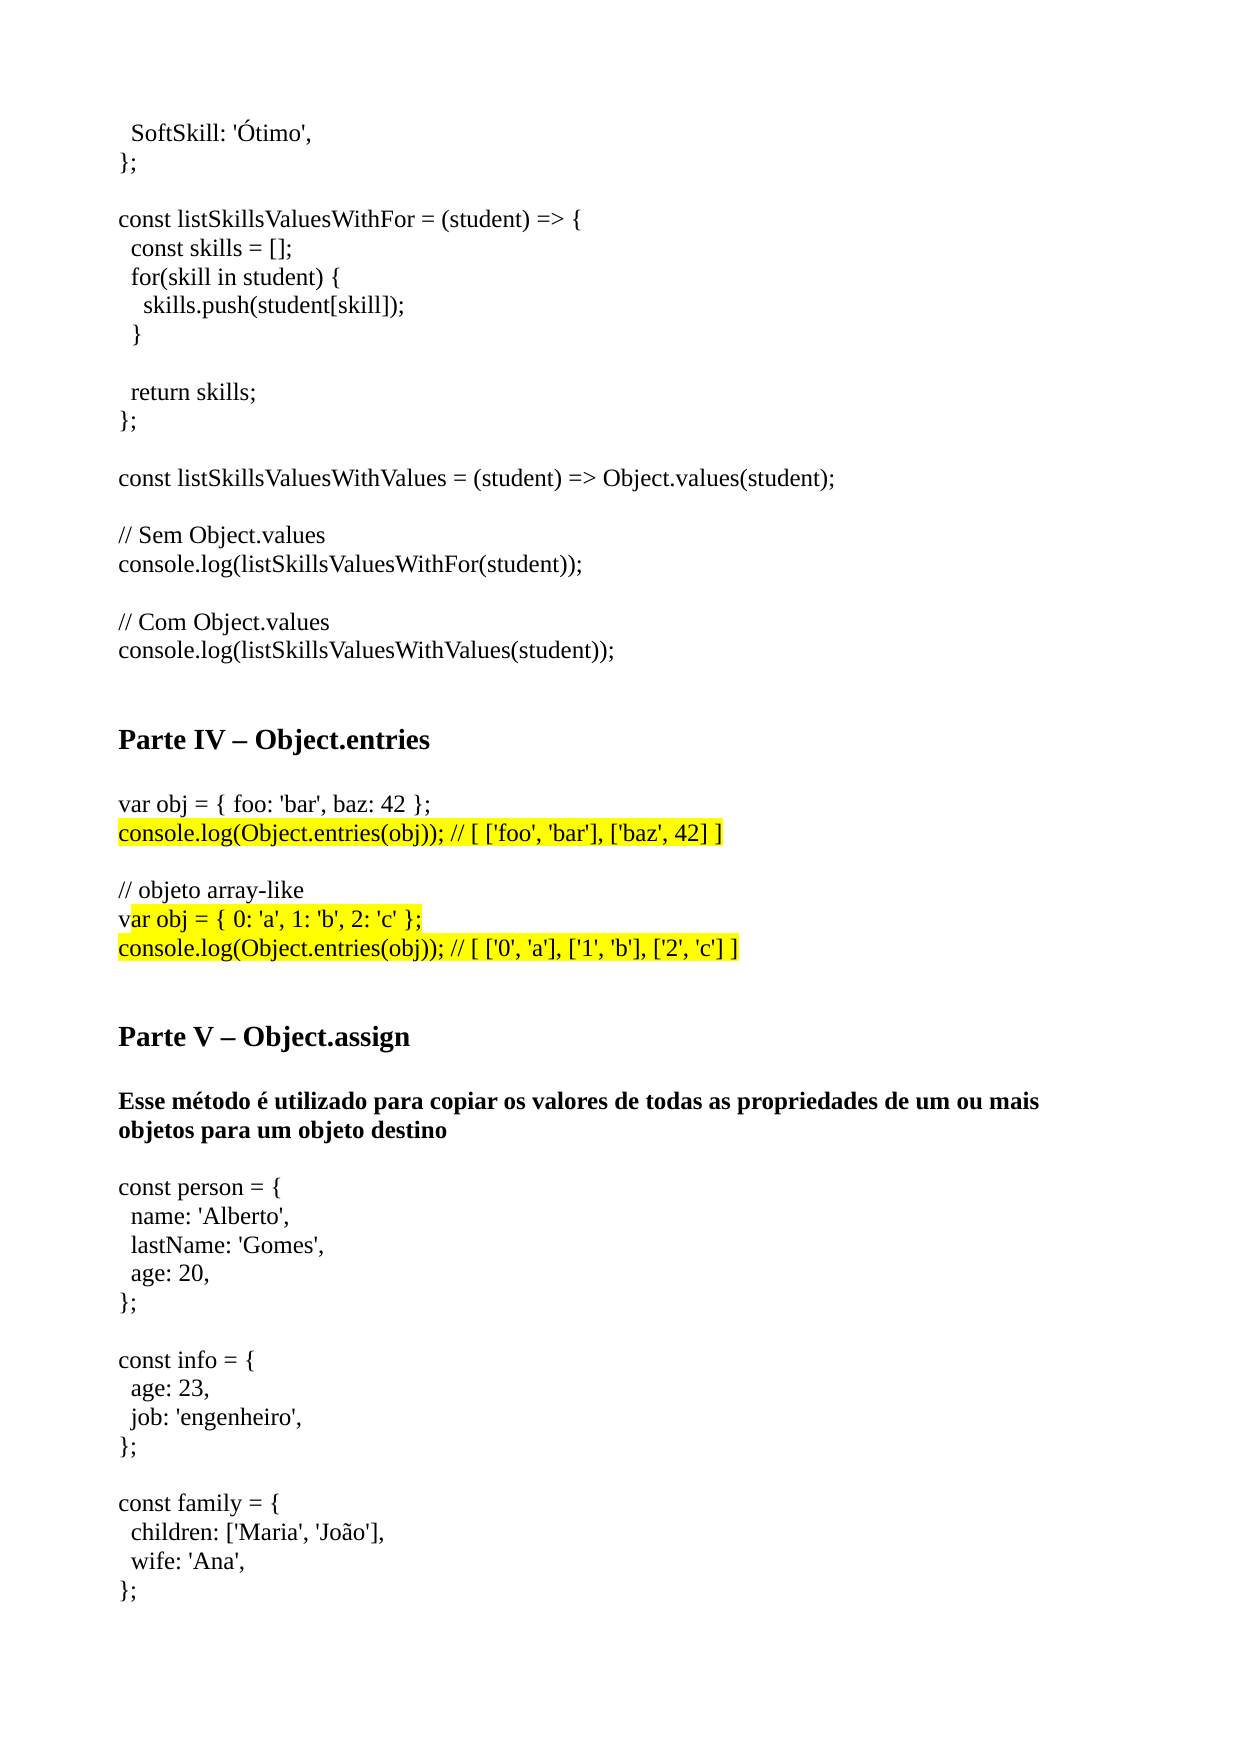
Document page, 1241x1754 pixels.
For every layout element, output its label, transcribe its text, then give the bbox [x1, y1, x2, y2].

text const info = { [118, 1345, 1122, 1373]
text for(skill in student) { [118, 262, 1122, 291]
text job: 'engenheiro', [118, 1402, 1122, 1431]
text children: ['Maria', 'João'], [118, 1517, 1122, 1546]
text var obj = { foo: 'bar', baz: 42 }; [118, 789, 1122, 818]
text const person = { [118, 1172, 1122, 1201]
text const listSkillsValuesWithValues = (student) => Object.values(student); [118, 463, 1122, 492]
text }; [118, 406, 1122, 434]
text const listSkillsValuesWithFor = (student) => { [118, 204, 1122, 233]
text age: 20, [118, 1258, 1122, 1287]
text console.log(listSkillsValuesWithFor(student)); [118, 549, 1122, 578]
text skills.push(student[skill]); [118, 291, 1122, 319]
text }; [118, 1287, 1122, 1316]
text Esse método é utilizado para copiar os valores de todas as propriedades de um ou mais objetos para um objeto destino [118, 1086, 1122, 1143]
text // Com Object.values [118, 607, 1122, 636]
text Parte IV – Object.entries [118, 722, 1122, 755]
text }; [118, 147, 1122, 176]
text var obj = { 0: 'a', 1: 'b', 2: 'c' }; [118, 904, 1122, 933]
text age: 23, [118, 1373, 1122, 1402]
text lastName: 'Gomes', [118, 1230, 1122, 1258]
text wife: 'Ana', [118, 1546, 1122, 1575]
text console.log(Object.entries(obj)); // [ ['0', 'a'], ['1', 'b'], ['2', 'c'] ] [118, 933, 1122, 961]
text SoftSkill: 'Ótimo', [118, 118, 1122, 147]
text const skills = []; [118, 233, 1122, 262]
text console.log(listSkillsValuesWithValues(student)); [118, 636, 1122, 664]
text name: 'Alberto', [118, 1201, 1122, 1230]
text // Sem Object.values [118, 521, 1122, 549]
text const family = { [118, 1488, 1122, 1517]
text } [118, 319, 1122, 348]
text return skills; [118, 377, 1122, 406]
text }; [118, 1431, 1122, 1460]
text Parte V – Object.assign [118, 1019, 1122, 1052]
text // objeto array-like [118, 875, 1122, 904]
text }; [118, 1575, 1122, 1603]
text console.log(Object.entries(obj)); // [ ['foo', 'bar'], ['baz', 42] ] [118, 818, 1122, 846]
